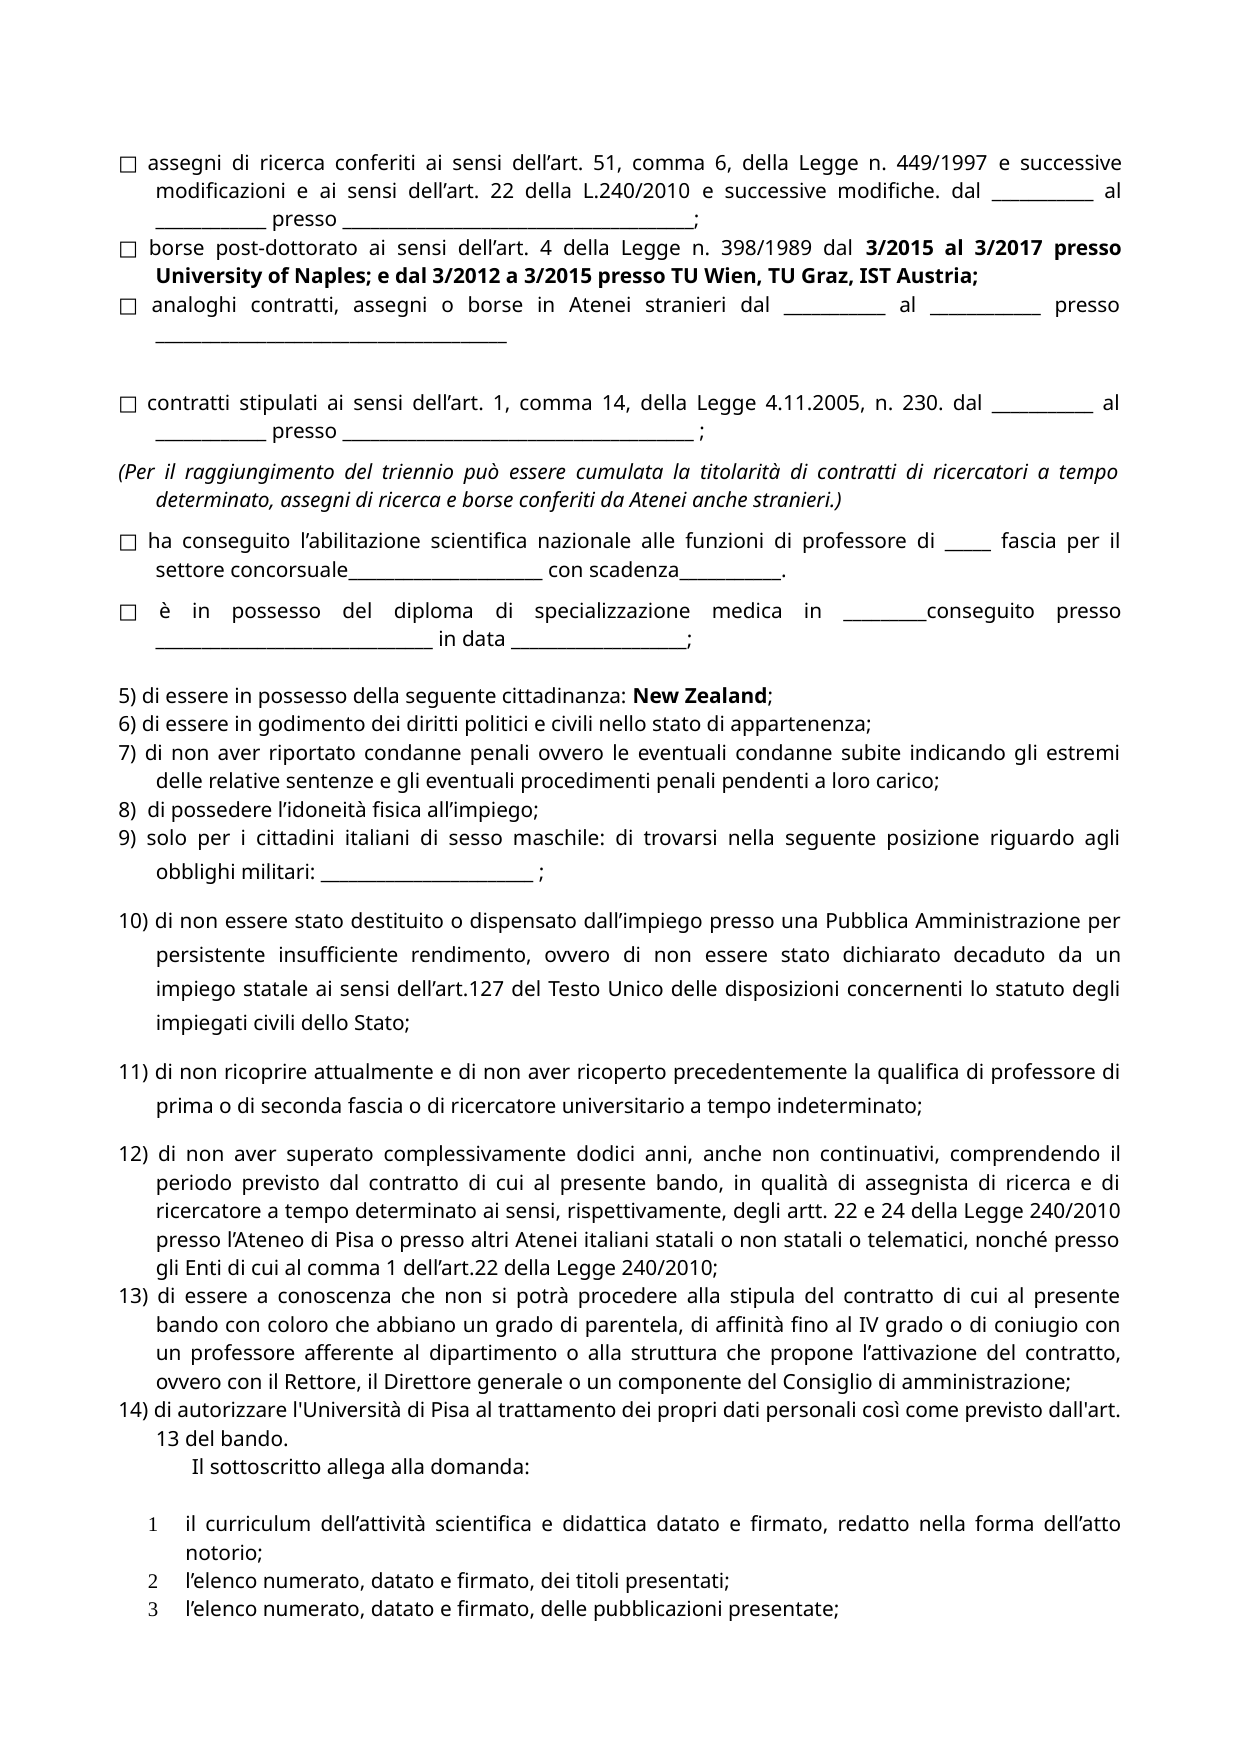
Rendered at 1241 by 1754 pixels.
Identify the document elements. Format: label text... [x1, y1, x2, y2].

text □ assegni di ricerca conferiti ai sensi dell’art. 51, comma 6, della Legge n. 449/1997 e successive modificazioni e ai sensi dell’art. 22 della L.240/2010 e successive modifiche. dal ___________ al ____________ presso ______________________________________; [118, 148, 1122, 233]
text 8) di possedere l’idoneità fisica all’impiego; [118, 795, 1122, 823]
text 7) di non aver riportato condanne penali ovvero le eventuali condanne subite indicando gli estremi delle relative sentenze e gli eventuali procedimenti penali pendenti a loro carico; [118, 738, 1122, 795]
text 9) solo per i cittadini italiani di sesso maschile: di trovarsi nella seguente posizione riguardo agli obblighi militari: _______________________ ; [118, 823, 1122, 886]
list l’elenco numerato, datato e firmato, dei titoli presentati; [148, 1566, 1122, 1594]
text □ analoghi contratti, assegni o borse in Atenei stranieri dal ___________ al ____________ presso ______________________________________ [118, 290, 1122, 347]
text □ ha conseguito l’abilitazione scientifica nazionale alle funzioni di professore di _____ fascia per il settore concorsuale_____________________ con scadenza___________. [118, 526, 1122, 583]
text 10) di non essere stato destituito o dispensato dall’impiego presso una Pubblica Amministrazione per persistente insufficiente rendimento, ovvero di non essere stato dichiarato decaduto da un impiego statale ai sensi dell’art.127 del Testo Unico delle disposizioni concernenti lo statuto degli impiegati civili dello Stato; [118, 906, 1122, 1037]
text □ contratti stipulati ai sensi dell’art. 1, comma 14, della Legge 4.11.2005, n. 230. dal ___________ al ____________ presso ______________________________________ ; [118, 388, 1122, 444]
text 11) di non ricoprire attualmente e di non aver ricoperto precedentemente la qualifica di professore di prima o di seconda fascia o di ricercatore universitario a tempo indeterminato; [118, 1057, 1122, 1119]
text 5) di essere in possesso della seguente cittadinanza: New Zealand; [118, 681, 1122, 709]
text Il sottoscritto allega alla domanda: [162, 1452, 1122, 1481]
text 12) di non aver superato complessivamente dodici anni, anche non continuativi, comprendendo il periodo previsto dal contratto di cui al presente bando, in qualità di assegnista di ricerca e di ricercatore a tempo determinato ai sensi, rispettivamente, degli artt. 22 e 24 della Legge 240/2010 presso l’Ateneo di Pisa o presso altri Atenei italiani statali o non statali o telematici, nonché presso gli Enti di cui al comma 1 dell’art.22 della Legge 240/2010; [118, 1139, 1122, 1282]
text 6) di essere in godimento dei diritti politici e civili nello stato di appartenenza; [118, 709, 1122, 738]
text (Per il raggiungimento del triennio può essere cumulata la titolarità di contratti di ricercatori a tempo determinato, assegni di ricerca e borse conferiti da Atenei anche stranieri.) [118, 457, 1122, 514]
text 14) di autorizzare l'Università di Pisa al trattamento dei propri dati personali così come previsto dall'art. 13 del bando. [118, 1395, 1122, 1452]
text 13) di essere a conoscenza che non si potrà procedere alla stipula del contratto di cui al presente bando con coloro che abbiano un grado di parentela, di affinità fino al IV grado o di coniugio con un professore afferente al dipartimento o alla struttura che propone l’attivazione del contratto, ovvero con il Rettore, il Direttore generale o un componente del Consiglio di amministrazione; [118, 1282, 1122, 1395]
text □ è in possesso del diploma di specializzazione medica in _________conseguito presso ______________________________ in data ___________________; [118, 596, 1122, 653]
list il curriculum dell’attività scientifica e didattica datato e firmato, redatto nella forma dell’atto notorio; [148, 1509, 1122, 1566]
list l’elenco numerato, datato e firmato, delle pubblicazioni presentate; [148, 1594, 1122, 1623]
text □ borse post-dottorato ai sensi dell’art. 4 della Legge n. 398/1989 dal 3/2015 al 3/2017 presso University of Naples; e dal 3/2012 a 3/2015 presso TU Wien, TU Graz, IST Austria; [118, 233, 1122, 290]
